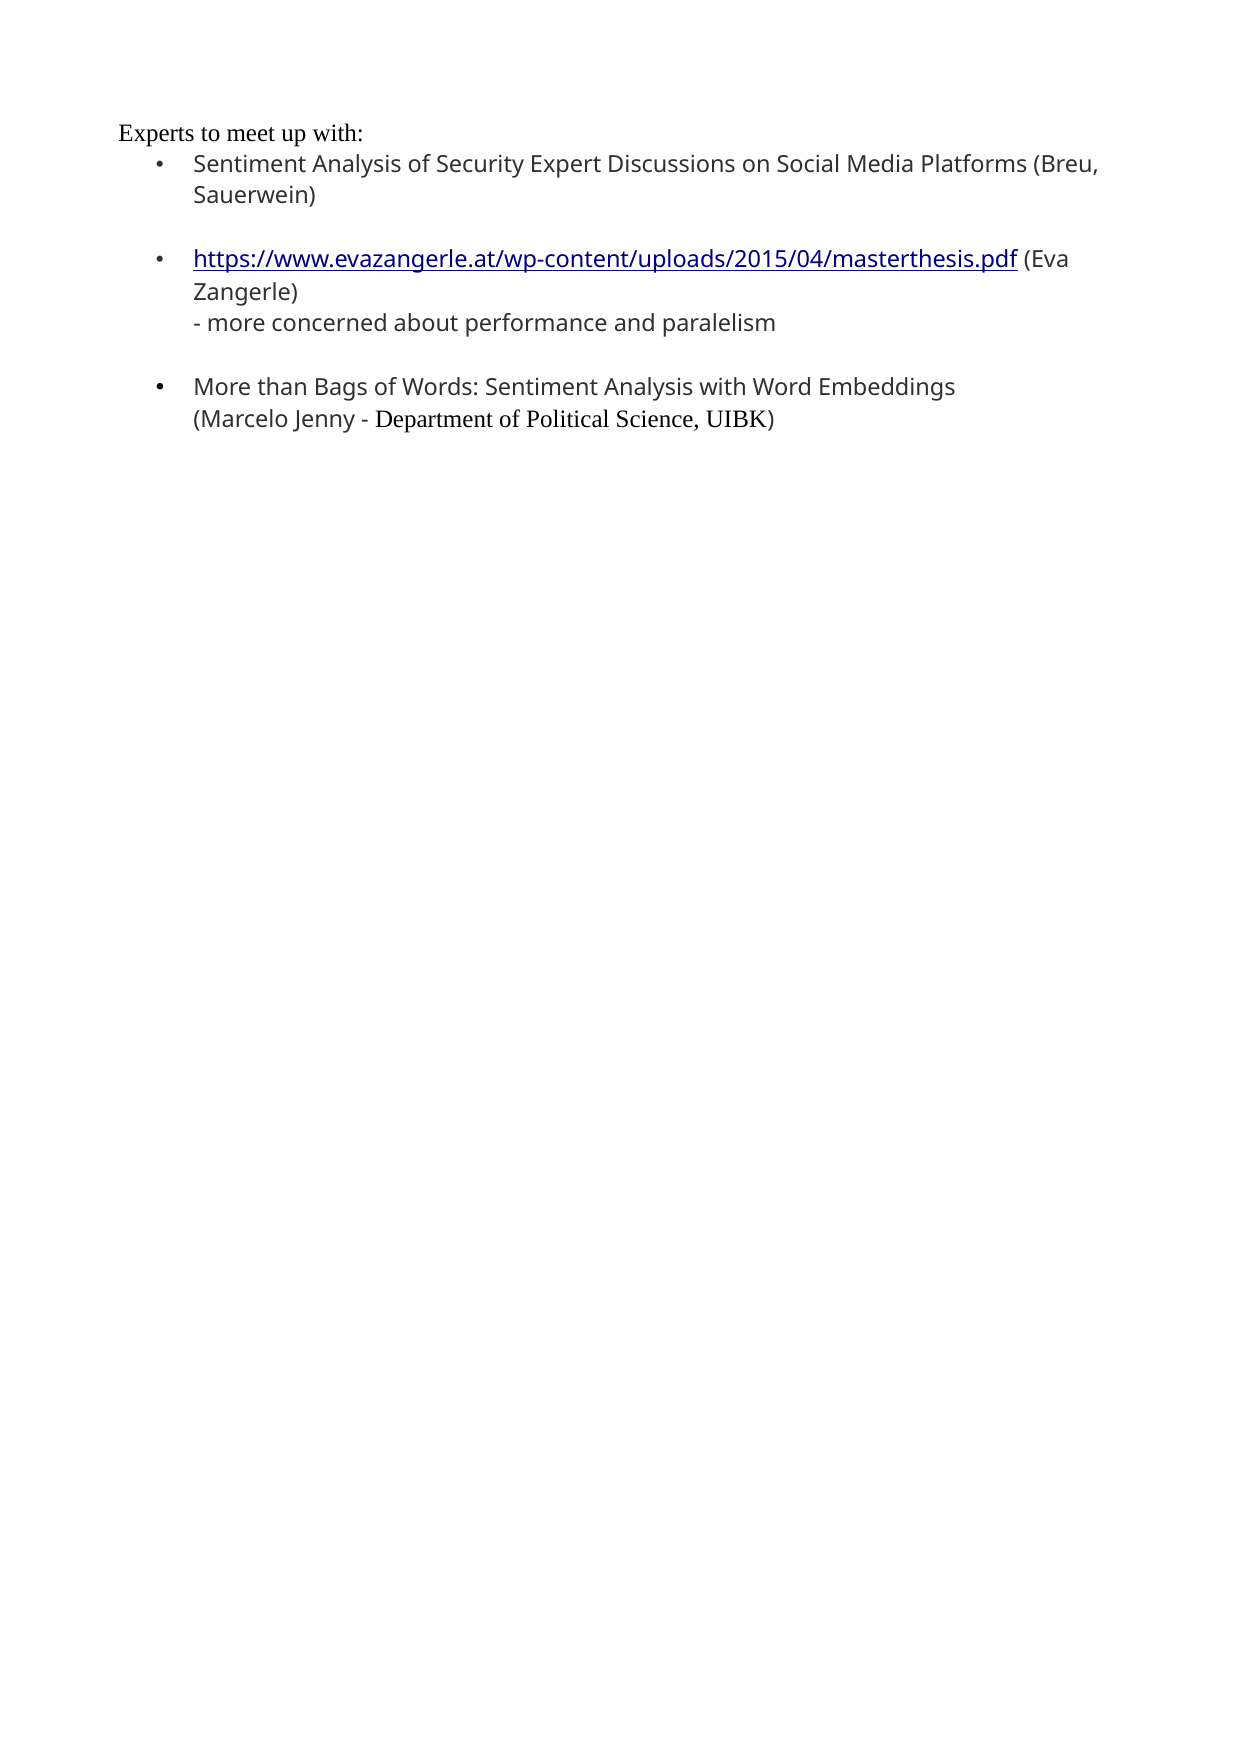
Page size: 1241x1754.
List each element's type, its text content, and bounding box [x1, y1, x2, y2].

list More than Bags of Words: Sentiment Analysis with Word Embeddings (Marcelo Jenny - Department of Political Science, UIBK) [156, 371, 1122, 435]
list https://www.evazangerle.at/wp-content/uploads/2015/04/masterthesis.pdf (Eva Zangerle) - more concerned about performance and paralelism [156, 243, 1122, 371]
list Sentiment Analysis of Security Expert Discussions on Social Media Platforms (Breu, Sauerwein) [156, 147, 1122, 243]
text Experts to meet up with: [118, 118, 1122, 147]
